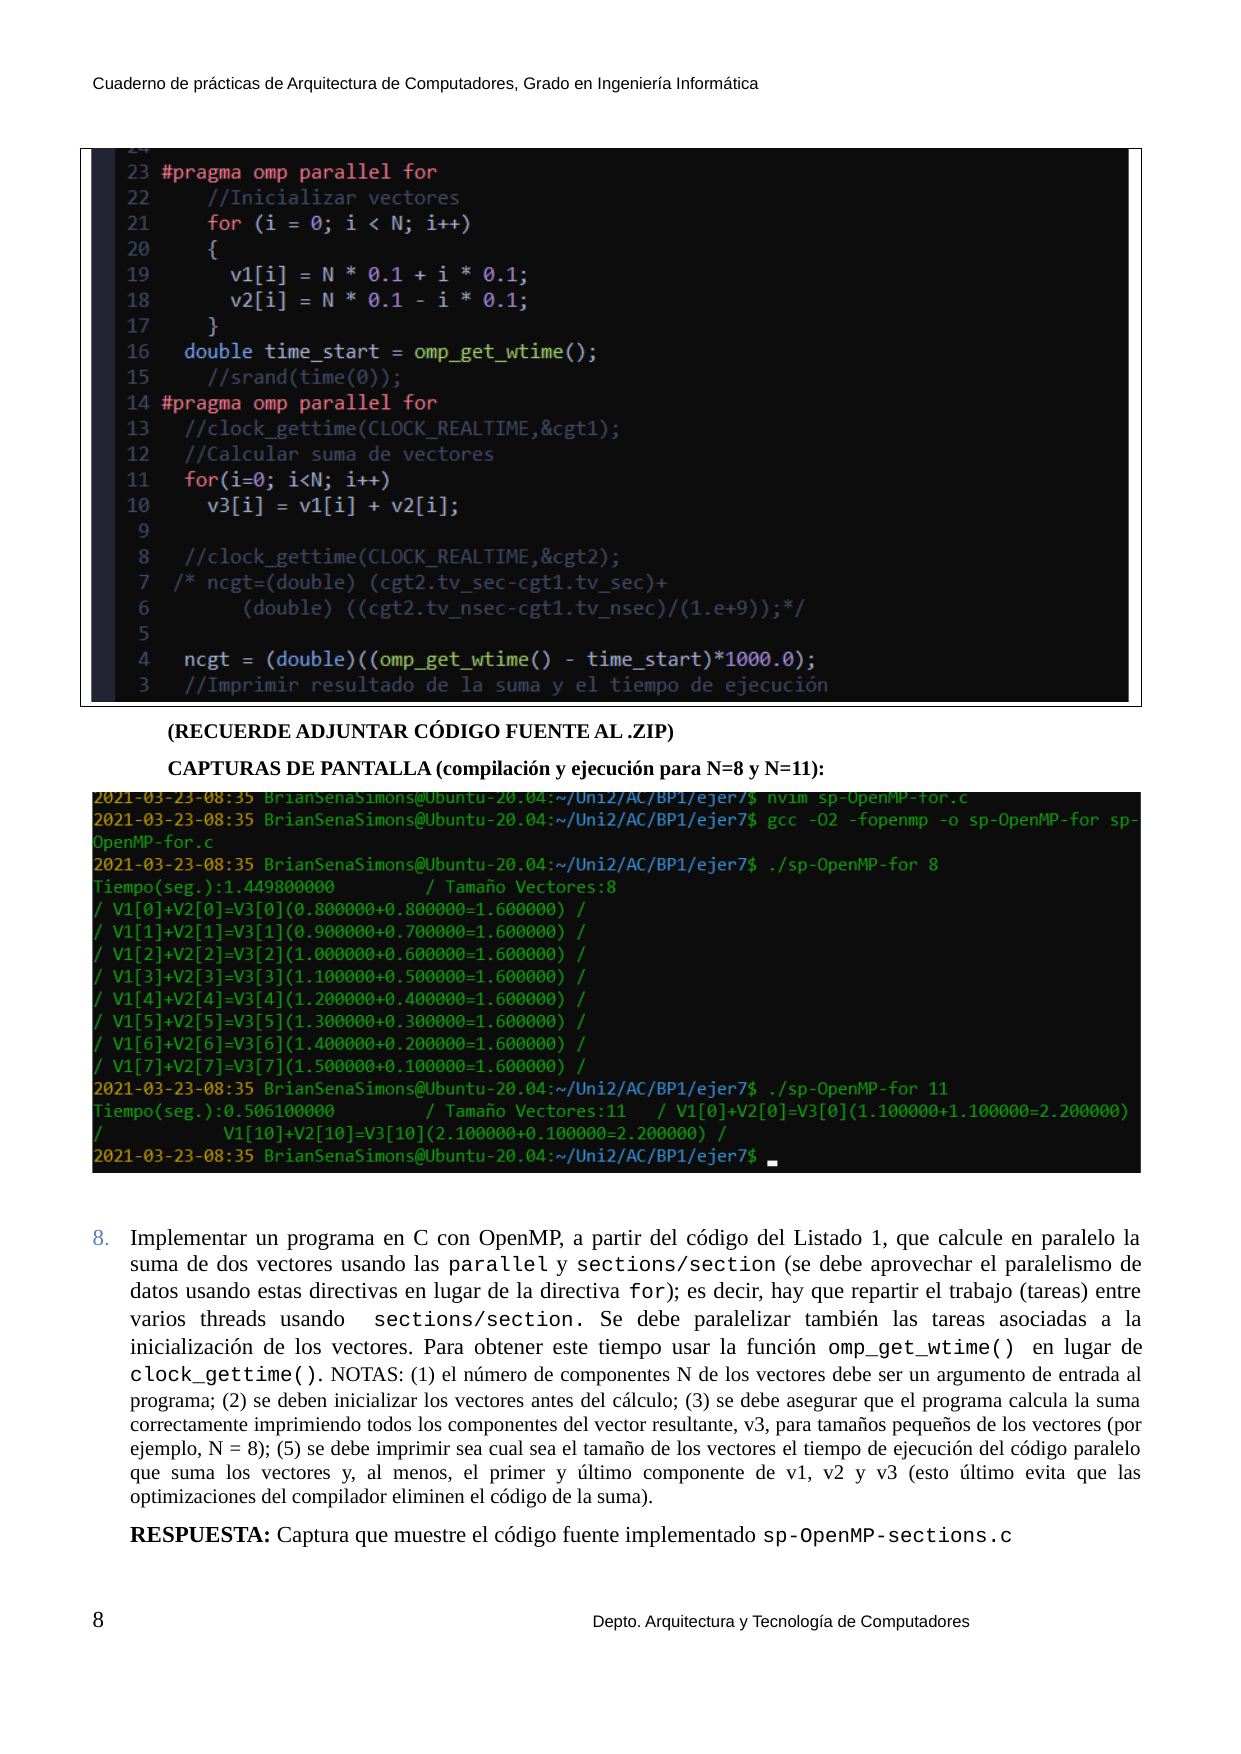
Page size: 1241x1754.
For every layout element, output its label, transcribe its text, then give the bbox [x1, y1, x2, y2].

text CAPTURAS DE PANTALLA (compilación y ejecución para N=8 y N=11): [167, 756, 1143, 780]
list Implementar un programa en C con OpenMP, a partir del código del Listado 1, que calcule en paralelo la suma de dos vectores usando las parallel y sections/section (se debe aprovechar el paralelismo de datos usando estas directivas en lugar de la directiva for); es decir, hay que repartir el trabajo (tareas) entre varios threads usando sections/section. Se debe paralelizar también las tareas asociadas a la inicialización de los vectores. Para obtener este tiempo usar la función omp_get_wtime() en lugar de clock_gettime(). NOTAS: (1) el número de componentes N de los vectores debe ser un argumento de entrada al programa; (2) se deben inicializar los vectores antes del cálculo; (3) se debe asegurar que el programa calcula la suma correctamente imprimiendo todos los componentes del vector resultante, v3, para tamaños pequeños de los vectores (por ejemplo, N = 8); (5) se debe imprimir sea cual sea el tamaño de los vectores el tiempo de ejecución del código paralelo que suma los vectores y, al menos, el primer y último componente de v1, v2 y v3 (esto último evita que las optimizaciones del compilador eliminen el código de la suma). [92, 1223, 1143, 1508]
table_header [81, 149, 1141, 706]
text RESPUESTA: Captura que muestre el código fuente implementado sp-OpenMP-sections.c [130, 1521, 1143, 1548]
text (RECUERDE ADJUNTAR CÓDIGO FUENTE AL .ZIP) [167, 719, 1143, 743]
